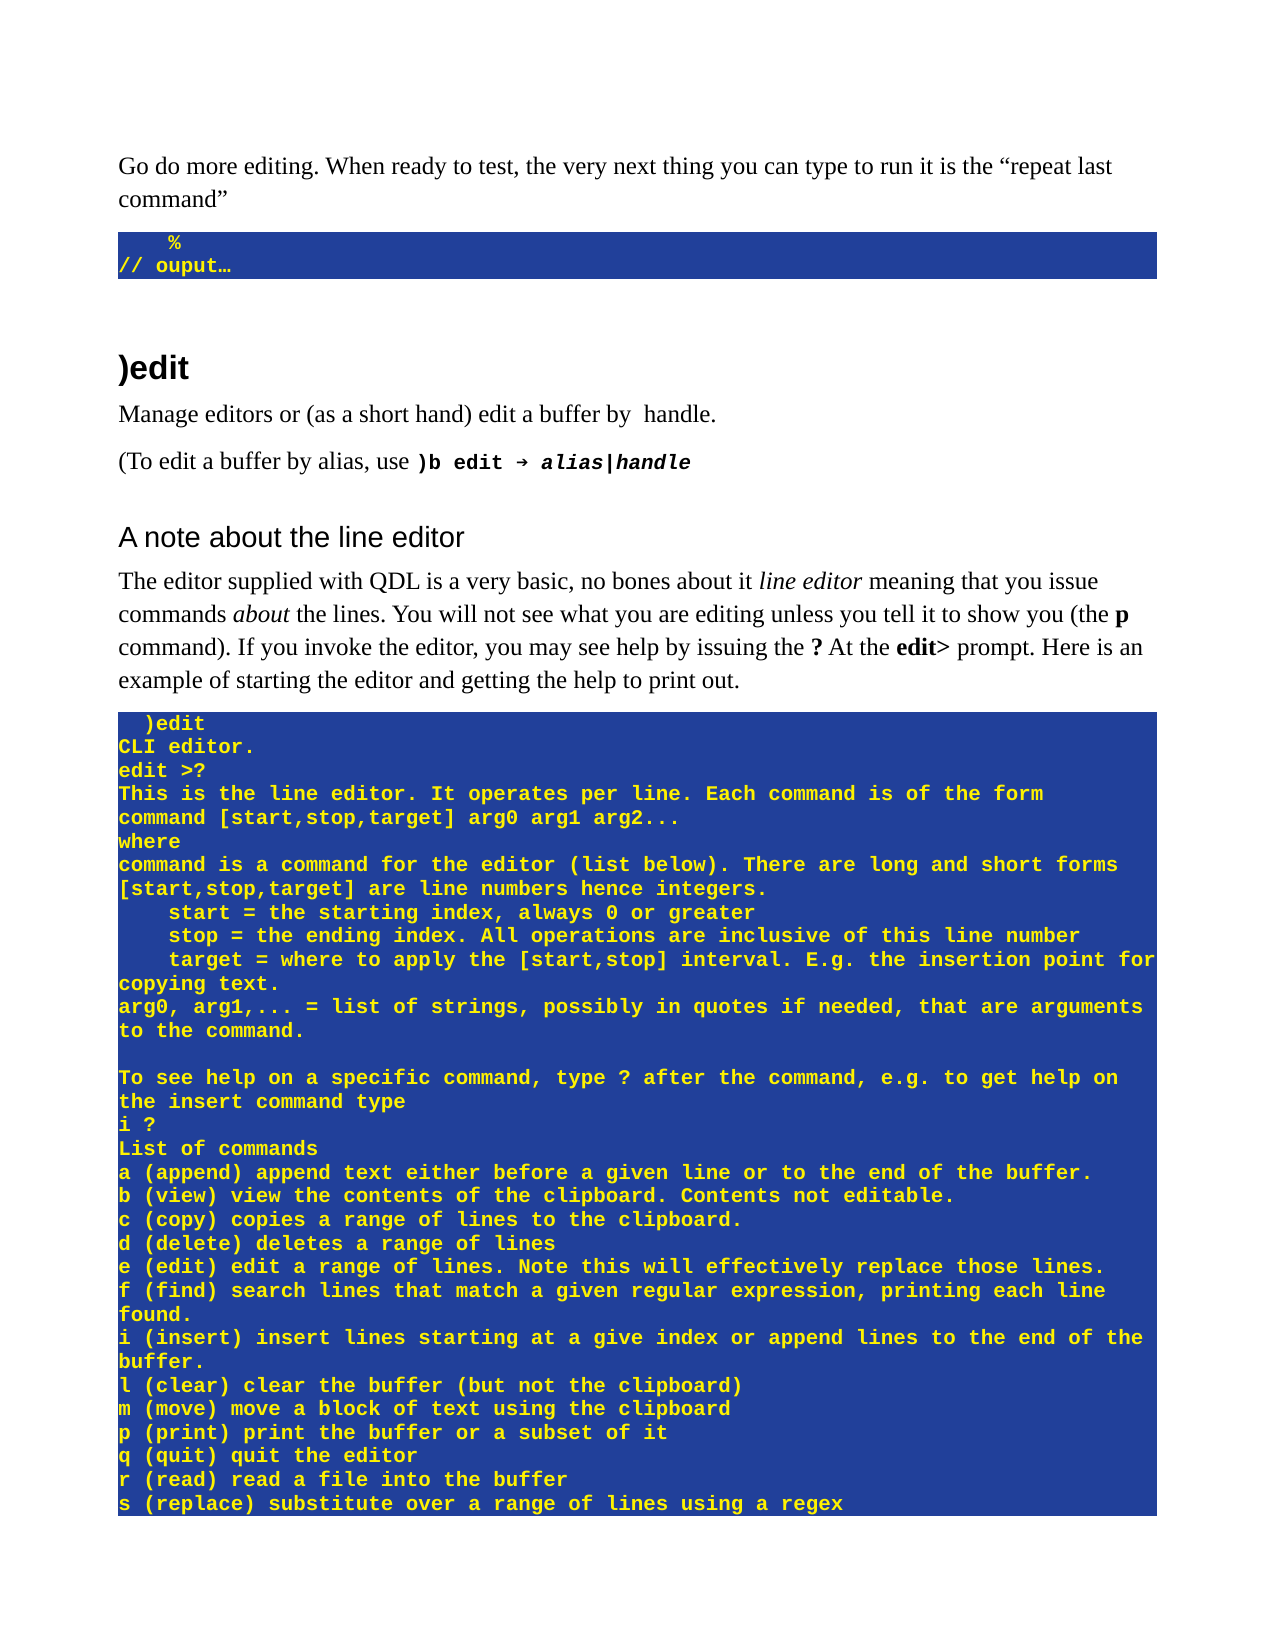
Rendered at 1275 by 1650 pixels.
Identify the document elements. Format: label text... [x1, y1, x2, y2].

text d (delete) deletes a range of lines [556, 1233, 1157, 1256]
text b (view) view the contents of the clipboard. Contents not editable. [956, 1185, 1157, 1209]
text The editor supplied with QDL is a very basic, no bones about it line editor meaning that you issue commands about the lines. You will not see what you are editing unless you tell it to show you (the p command). If you invoke the editor, you may see help by issuing the ? At the edit> prompt. Here is an example of starting the editor and getting the help to print out. [118, 566, 1157, 694]
text f (find) search lines that match a given regular expression, printing each line found. [193, 1280, 1157, 1327]
text % [181, 232, 1157, 255]
text stop = the ending index. All operations are inclusive of this line number [1081, 925, 1157, 949]
text c (copy) copies a range of lines to the clipboard. [743, 1209, 1157, 1233]
text This is the line editor. It operates per line. Each command is of the form [118, 783, 1157, 807]
text l (clear) clear the buffer (but not the clipboard) [118, 1374, 1157, 1398]
text p (print) print the buffer or a subset of it [668, 1422, 1157, 1446]
text r (read) read a file into the buffer [568, 1469, 1157, 1493]
text Go do more editing. When ready to test, the very next thing you can type to run it is the “repeat last command” [118, 118, 1157, 213]
text To see help on a specific command, type ? after the command, e.g. to get help on the insert command type [406, 1067, 1157, 1114]
text (To edit a buffer by alias, use )b edit ➔ alias|handle [118, 446, 1157, 476]
text i (insert) insert lines starting at a give index or append lines to the end of the buffer. [206, 1327, 1157, 1374]
text List of commands [318, 1138, 1157, 1162]
text target = where to apply the [start,stop] interval. E.g. the insertion point for copying text. [281, 949, 1157, 996]
text command [start,stop,target] arg0 arg1 arg2... [681, 807, 1157, 831]
text start = the starting index, always 0 or greater [756, 902, 1157, 925]
text )edit [118, 712, 1157, 736]
subtitle )edit [118, 347, 1157, 386]
subtitle A note about the line editor [118, 520, 1157, 553]
text m (move) move a block of text using the clipboard [731, 1398, 1157, 1422]
text q (quit) quit the editor [418, 1446, 1157, 1469]
text s (replace) substitute over a range of lines using a regex [843, 1493, 1157, 1516]
text // ouput… [231, 255, 1157, 279]
text where [193, 831, 1157, 854]
text Manage editors or (as a short hand) edit a buffer by handle. [118, 399, 1157, 427]
text arg0, arg1,... = list of strings, possibly in quotes if needed, that are arguments to the command. [306, 996, 1157, 1043]
text edit >? [206, 760, 1157, 783]
text i ? [118, 1114, 1157, 1138]
text CLI editor. [256, 736, 1157, 760]
text [start,stop,target] are line numbers hence integers. [768, 878, 1157, 902]
